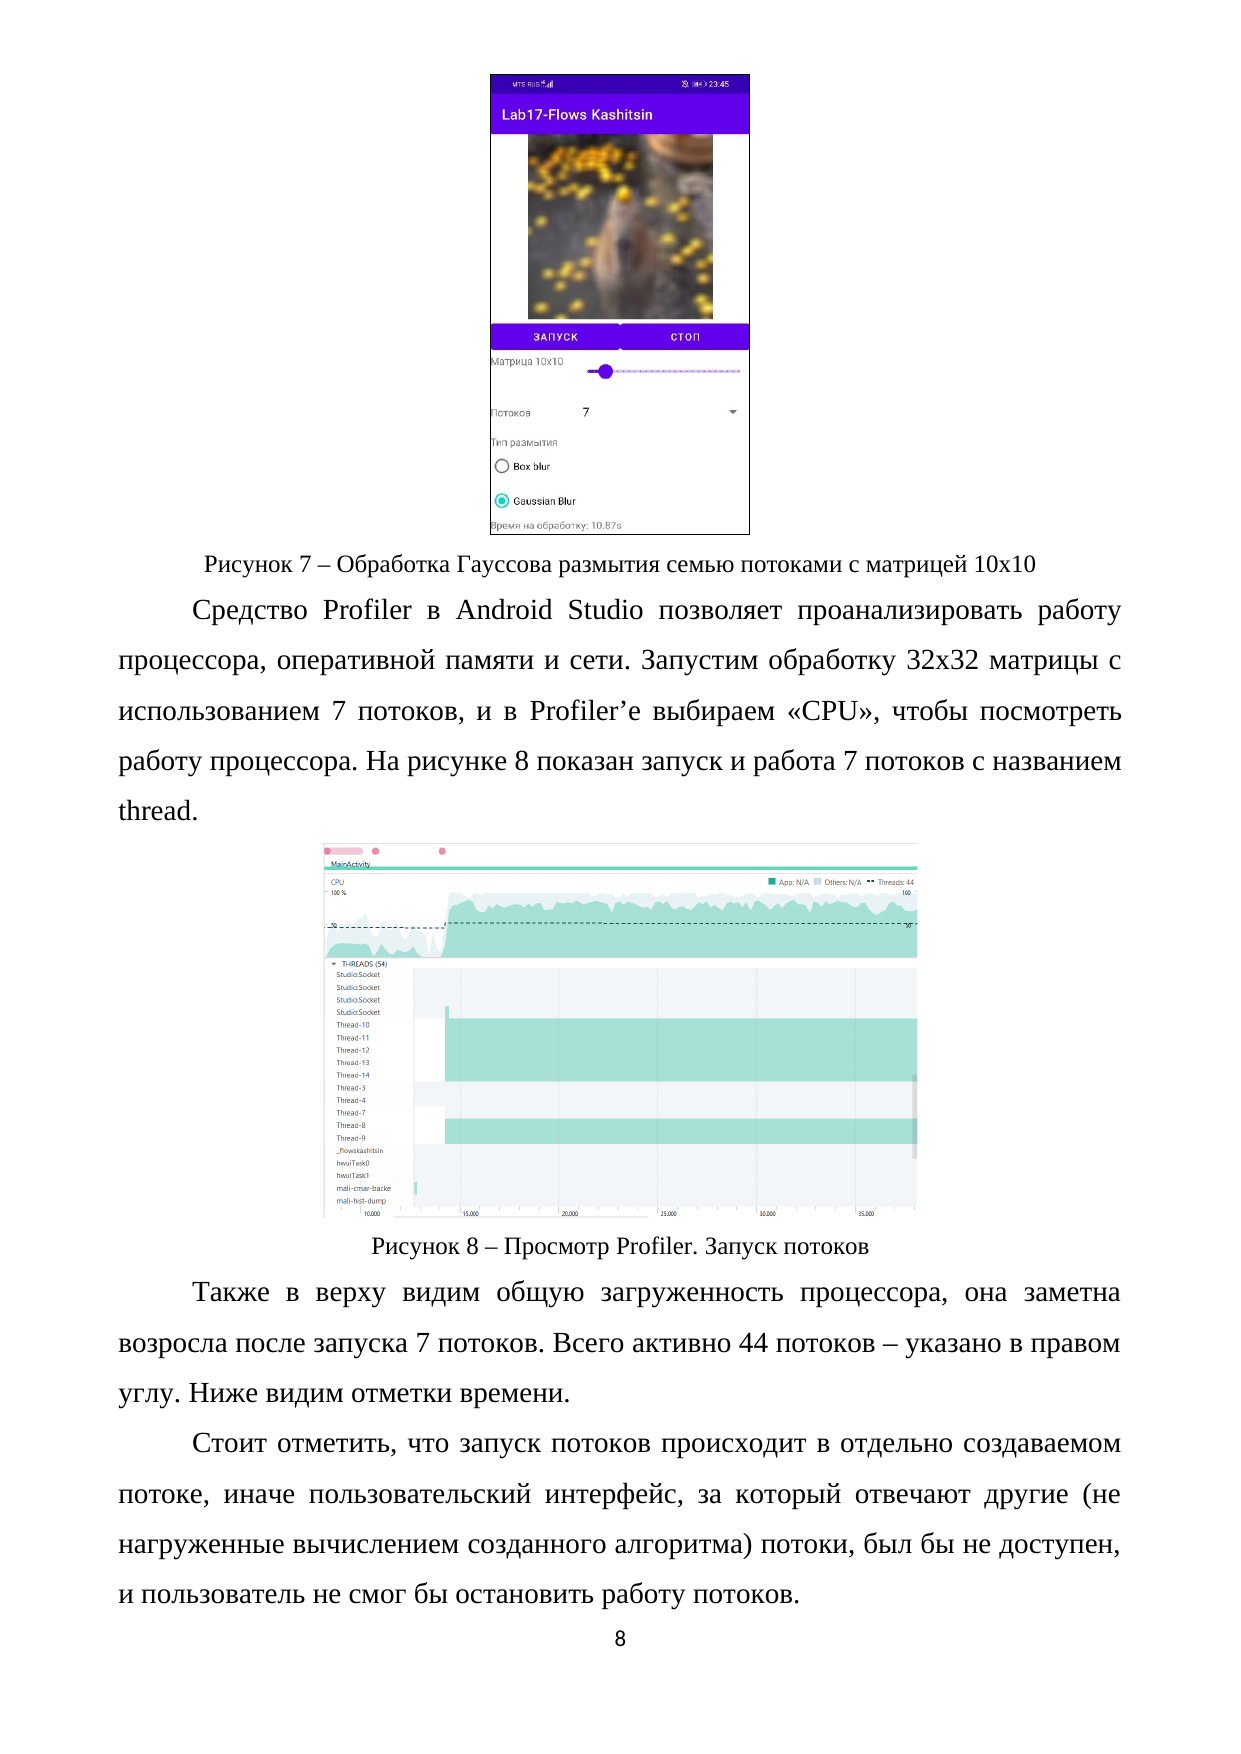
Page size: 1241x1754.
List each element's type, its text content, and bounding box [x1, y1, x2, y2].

text Также в верху видим общую загруженность процессора, она заметна возросла после запуска 7 потоков. Всего активно 44 потоков – указано в правом углу. Ниже видим отметки времени. [118, 1274, 1122, 1409]
text Средство Profiler в Android Studio позволяет проанализировать работу процессора, оперативной памяти и сети. Запустим обработку 32х32 матрицы с использованием 7 потоков, и в Profiler’е выбираем «CPU», чтобы посмотреть работу процессора. На рисунке 8 показан запуск и работа 7 потоков с названием thread. [118, 592, 1122, 827]
text Рисунок 8 – Просмотр Profiler. Запуск потоков [118, 1231, 1122, 1260]
text Стоит отметить, что запуск потоков происходит в отдельно создаваемом потоке, иначе пользовательский интерфейс, за который отвечают другие (не нагруженные вычислением созданного алгоритма) потоки, был бы не доступен, и пользователь не смог бы остановить работу потоков. [118, 1425, 1122, 1610]
text Рисунок 7 – Обработка Гауссова размытия семью потоками с матрицей 10х10 [118, 549, 1122, 578]
